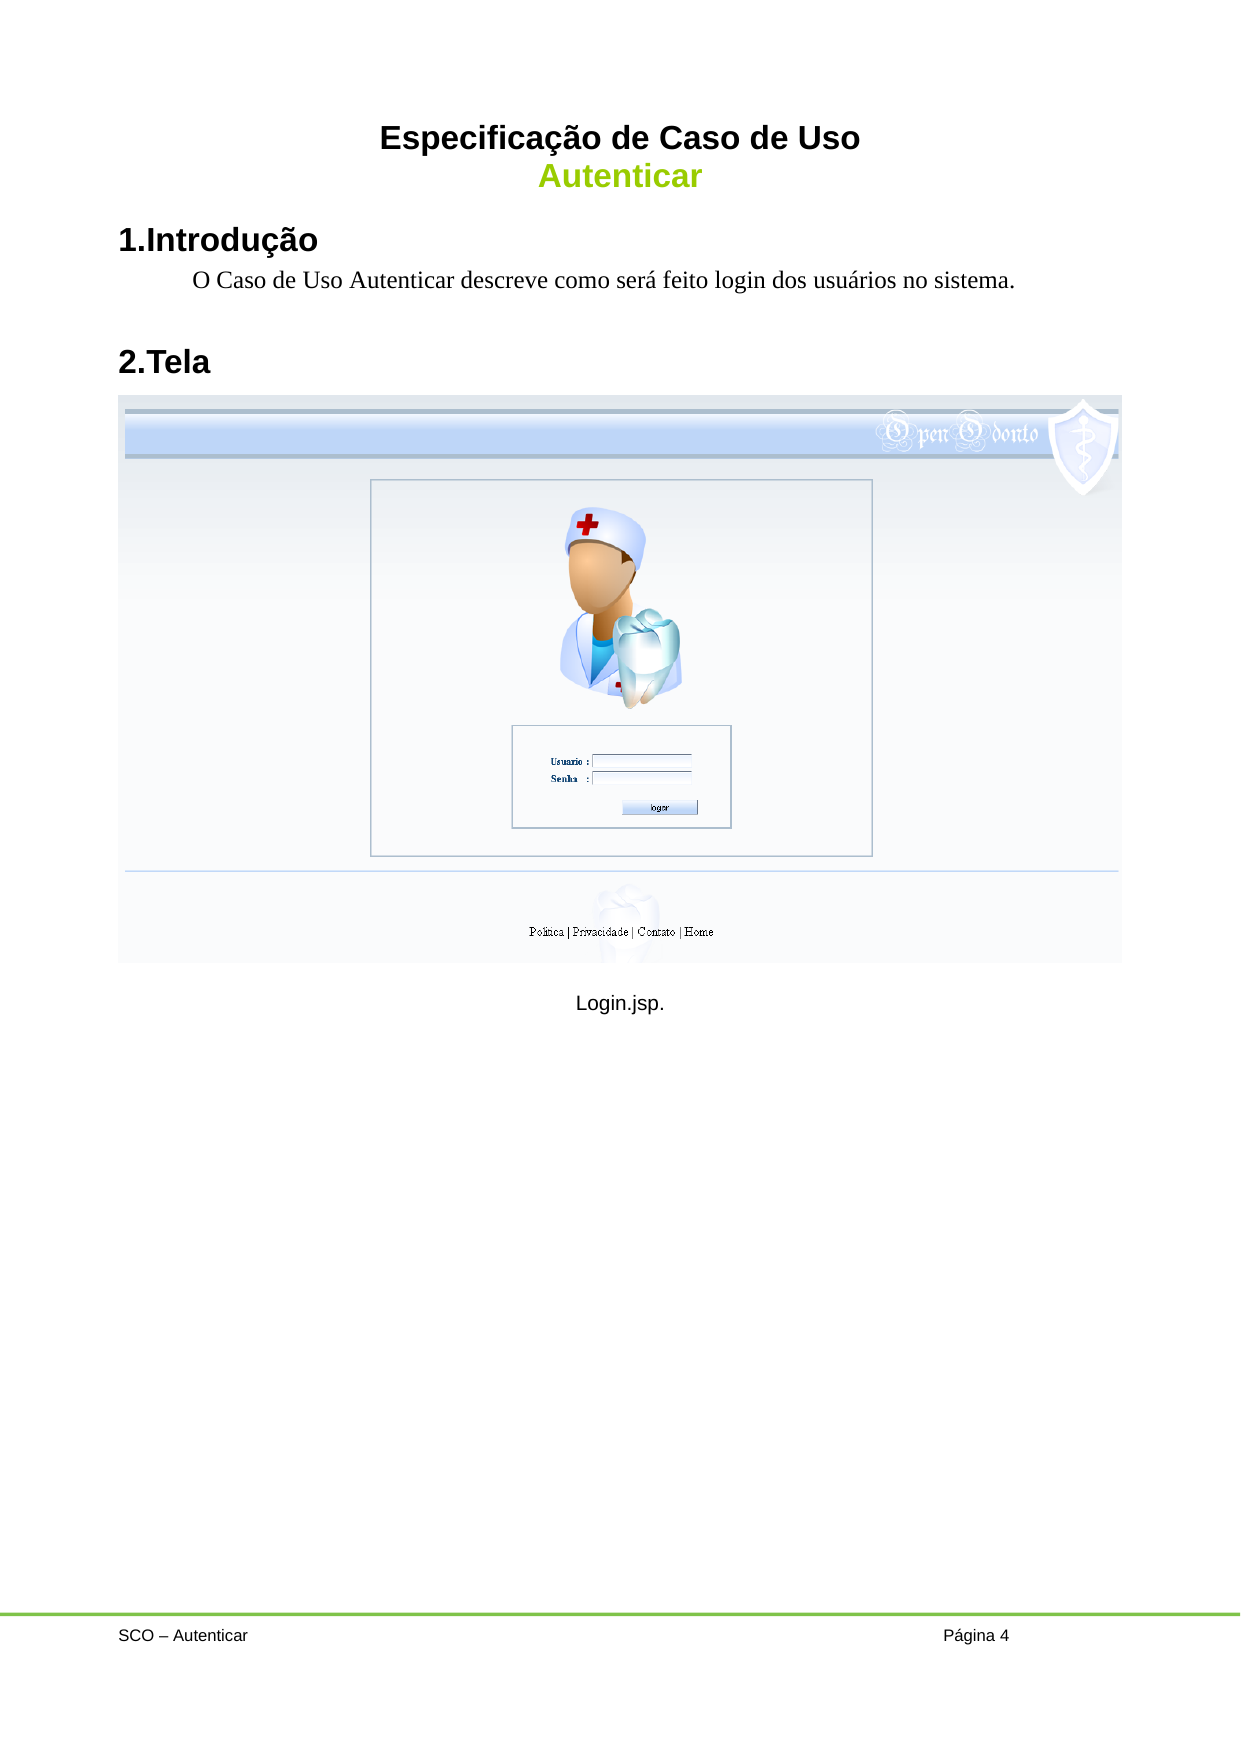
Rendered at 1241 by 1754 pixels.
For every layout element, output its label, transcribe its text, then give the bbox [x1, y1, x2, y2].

title Autenticar [118, 157, 1122, 195]
text Login.jsp. [118, 909, 1122, 933]
text O Caso de Uso Autenticar descreve como será feito login dos usuários no sistema. [118, 224, 1122, 252]
title Especificação de Caso de Uso [118, 118, 1122, 157]
subtitle Introdução [118, 195, 1122, 224]
picture [118, 313, 1122, 881]
subtitle Tela [118, 276, 1122, 305]
